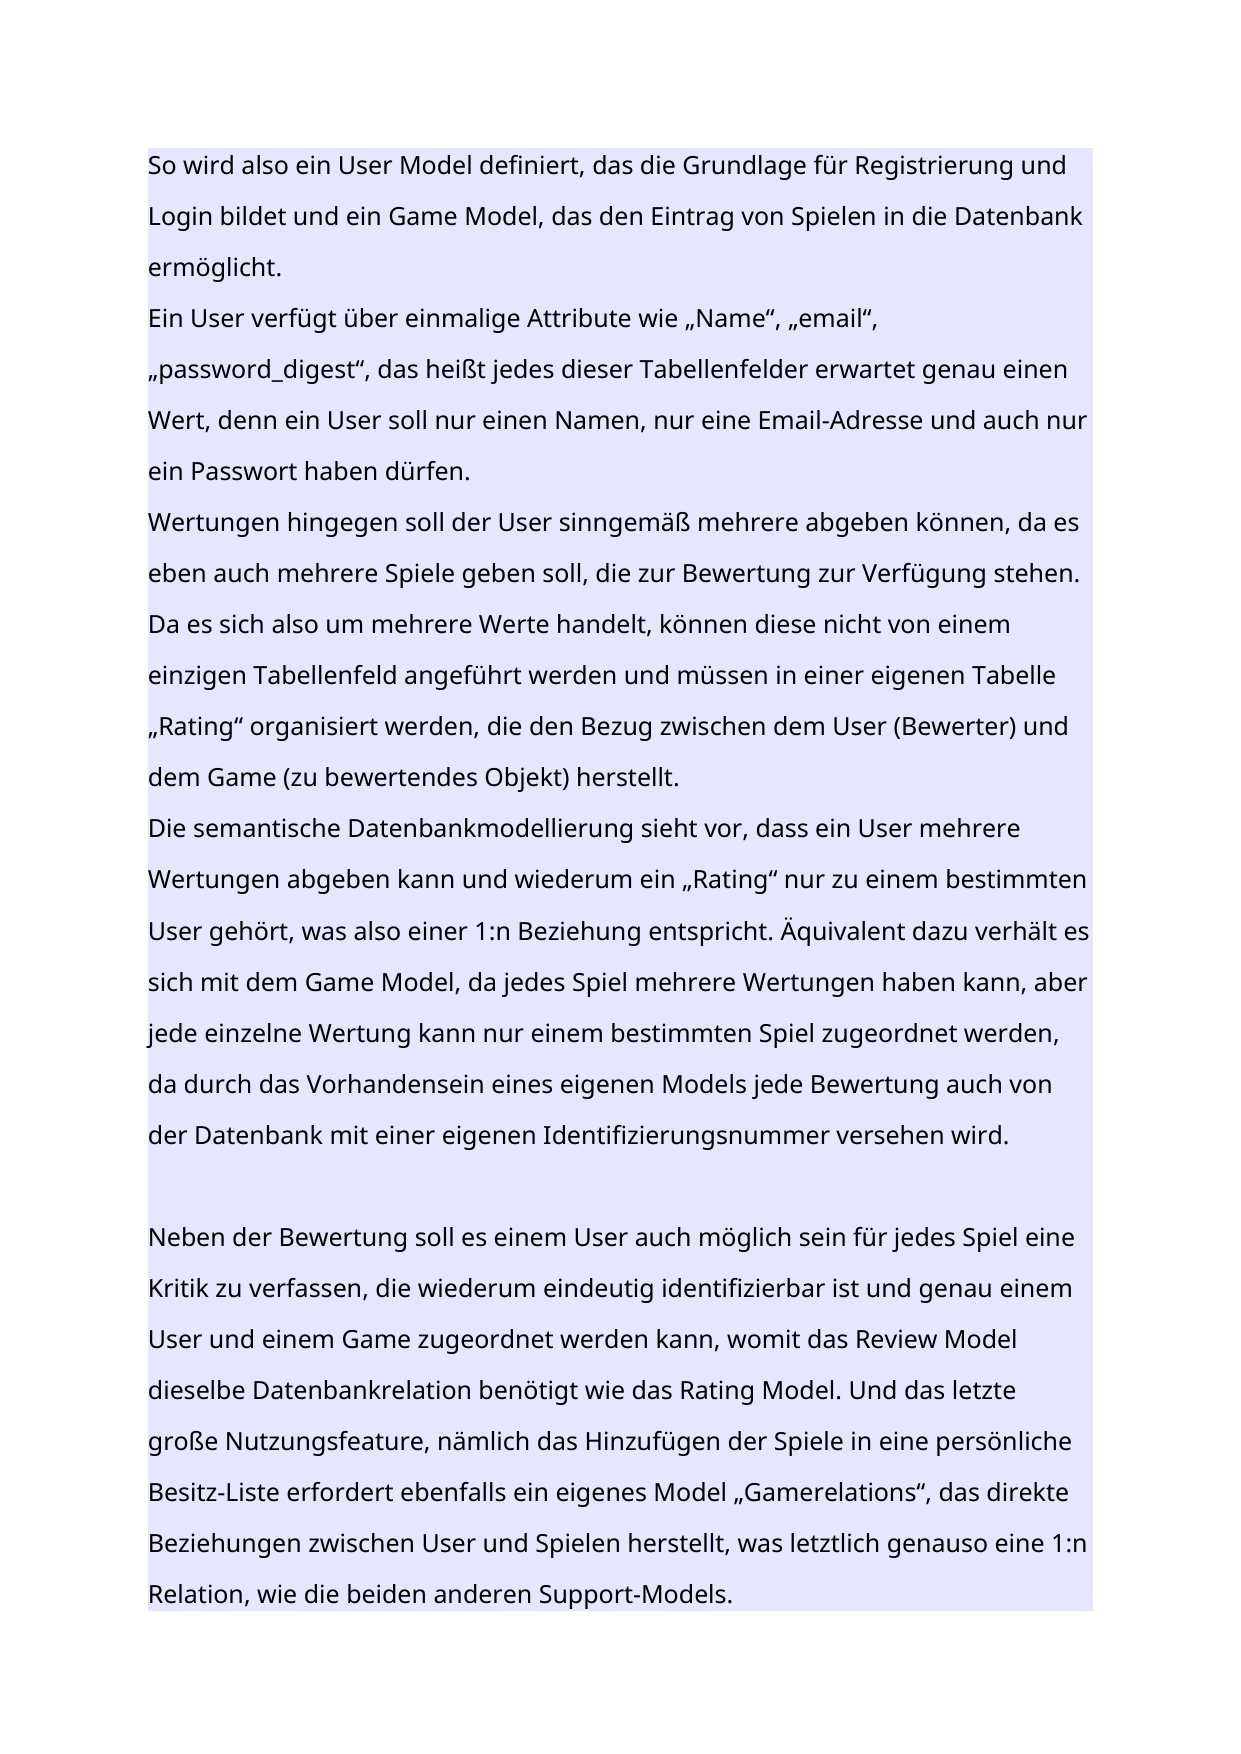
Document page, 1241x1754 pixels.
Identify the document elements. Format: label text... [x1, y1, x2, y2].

text So wird also ein User Model definiert, das die Grundlage für Registrierung und Login bildet und ein Game Model, das den Eintrag von Spielen in die Datenbank ermöglicht. [148, 148, 1093, 284]
text Ein User verfügt über einmalige Attribute wie „Name“, „email“, „password_digest“, das heißt jedes dieser Tabellenfelder erwartet genau einen Wert, denn ein User soll nur einen Namen, nur eine Email-Adresse und auch nur ein Passwort haben dürfen. [148, 301, 1093, 488]
text Die semantische Datenbankmodellierung sieht vor, dass ein User mehrere Wertungen abgeben kann und wiederum ein „Rating“ nur zu einem bestimmten User gehört, was also einer 1:n Beziehung entspricht. Äquivalent dazu verhält es sich mit dem Game Model, da jedes Spiel mehrere Wertungen haben kann, aber jede einzelne Wertung kann nur einem bestimmten Spiel zugeordnet werden, da durch das Vorhandensein eines eigenen Models jede Bewertung auch von der Datenbank mit einer eigenen Identifizierungsnummer versehen wird. [148, 811, 1093, 1151]
text Wertungen hingegen soll der User sinngemäß mehrere abgeben können, da es eben auch mehrere Spiele geben soll, die zur Bewertung zur Verfügung stehen. Da es sich also um mehrere Werte handelt, können diese nicht von einem einzigen Tabellenfeld angeführt werden und müssen in einer eigenen Tabelle „Rating“ organisiert werden, die den Bezug zwischen dem User (Bewerter) und dem Game (zu bewertendes Objekt) herstellt. [148, 505, 1093, 794]
text Neben der Bewertung soll es einem User auch möglich sein für jedes Spiel eine Kritik zu verfassen, die wiederum eindeutig identifizierbar ist und genau einem User und einem Game zugeordnet werden kann, womit das Review Model dieselbe Datenbankrelation benötigt wie das Rating Model. Und das letzte große Nutzungsfeature, nämlich das Hinzufügen der Spiele in eine persönliche Besitz-Liste erfordert ebenfalls ein eigenes Model „Gamerelations“, das direkte Beziehungen zwischen User und Spielen herstellt, was letztlich genauso eine 1:n Relation, wie die beiden anderen Support-Models. [148, 1219, 1093, 1611]
